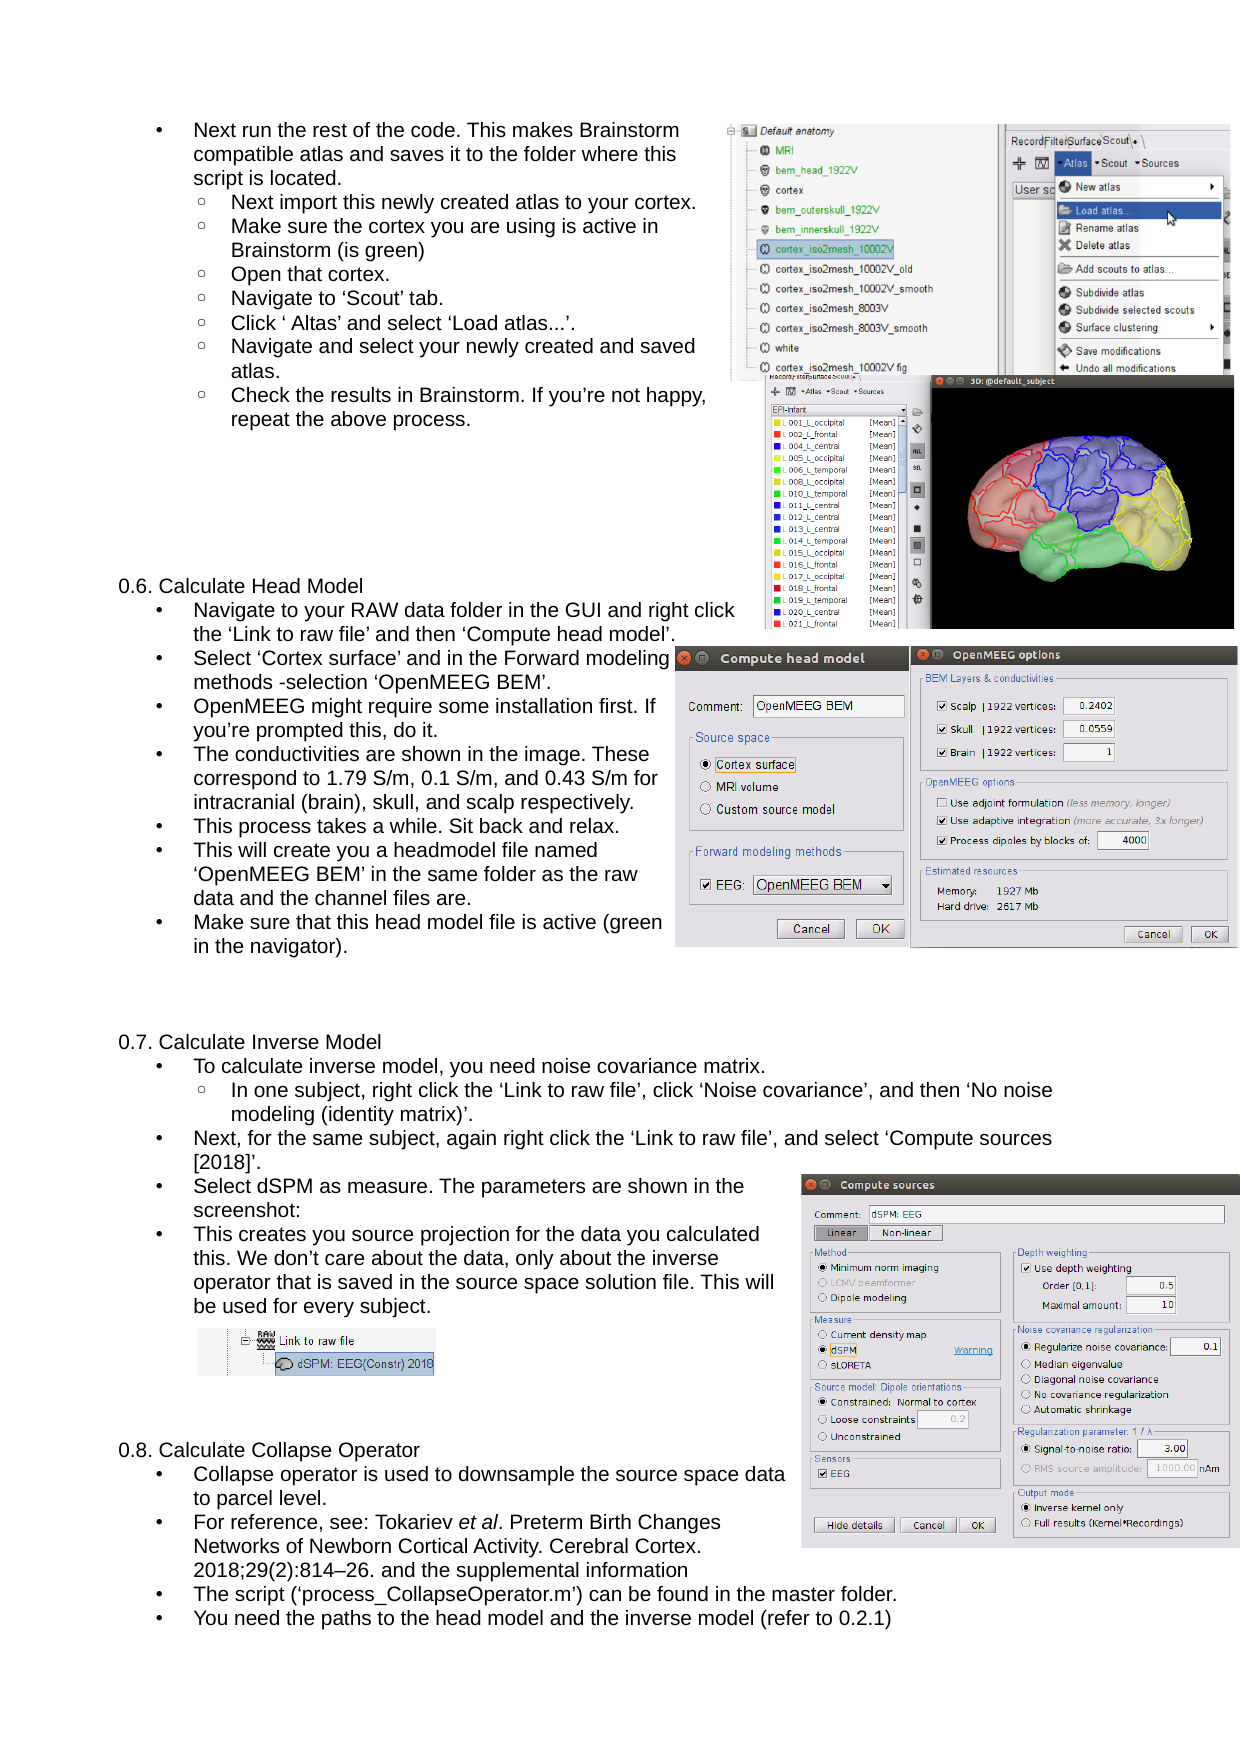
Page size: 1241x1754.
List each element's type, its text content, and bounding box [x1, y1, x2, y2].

list This process takes a while. Sit back and relax. [156, 814, 675, 838]
list The script (‘process_CollapseOperator.m’) can be found in the master folder. [156, 1582, 1122, 1606]
text 0.7. Calculate Inverse Model [118, 1030, 1122, 1054]
list Navigate to ‘Scout’ tab. [193, 286, 723, 310]
list For reference, see: Tokariev et al. Preterm Birth Changes Networks of Newborn Cortical Activity. Cerebral Cortex. 2018;29(2):814–26. and the supplemental information [156, 1510, 1122, 1582]
list Check the results in Brainstorm. If you’re not happy, repeat the above process. [193, 382, 763, 430]
list Select ‘Cortex surface’ and in the Forward modeling methods -selection ‘OpenMEEG BEM’. [156, 646, 675, 694]
list Make sure the cortex you are using is active in Brainstorm (is green) [193, 214, 723, 262]
list Select dSPM as measure. The parameters are shown in the screenshot: [156, 1174, 801, 1222]
list Navigate to your RAW data folder in the GUI and right click the ‘Link to raw file’ and then ‘Compute head model’. [156, 598, 1122, 646]
list You need the paths to the head model and the inverse model (refer to 0.2.1) [156, 1606, 1122, 1630]
picture [197, 1328, 437, 1376]
list Next import this newly created atlas to your cortex. [193, 190, 723, 214]
list Make sure that this head model file is active (green in the navigator). [156, 910, 1122, 958]
list Click ‘ Altas’ and select ‘Load atlas...’. [193, 310, 723, 334]
picture [801, 1174, 1240, 1548]
list In one subject, right click the ‘Link to raw file’, click ‘Noise covariance’, and then ‘No noise modeling (identity matrix)’. [193, 1078, 1122, 1126]
list The conductivities are shown in the image. These correspond to 1.79 S/m, 0.1 S/m, and 0.43 S/m for intracranial (brain), skull, and scalp respectively. [156, 742, 675, 814]
list This creates you source projection for the data you calculated this. We don’t care about the data, only about the inverse operator that is saved in the source space solution file. This will be used for every subject. [156, 1222, 801, 1318]
list Open that cortex. [193, 262, 723, 286]
text 0.8. Calculate Collapse Operator [118, 1438, 801, 1462]
list Next, for the same subject, again right click the ‘Link to raw file’, and select ‘Compute sources [2018]’. [156, 1126, 1122, 1174]
list Next run the rest of the code. This makes Brainstorm compatible atlas and saves it to the folder where this script is located. [156, 118, 1122, 190]
text 0.6. Calculate Head Model [118, 574, 763, 598]
list To calculate inverse model, you need noise covariance matrix. [156, 1054, 1122, 1078]
list Navigate and select your newly created and saved atlas. [193, 334, 763, 382]
picture [675, 646, 1240, 949]
list Collapse operator is used to downsample the source space data to parcel level. [156, 1462, 801, 1510]
list This will create you a headmodel file named ‘OpenMEEG BEM’ in the same folder as the raw data and the channel files are. [156, 838, 675, 910]
list OpenMEEG might require some installation first. If you’re prompted this, do it. [156, 694, 675, 742]
picture [723, 124, 1235, 629]
